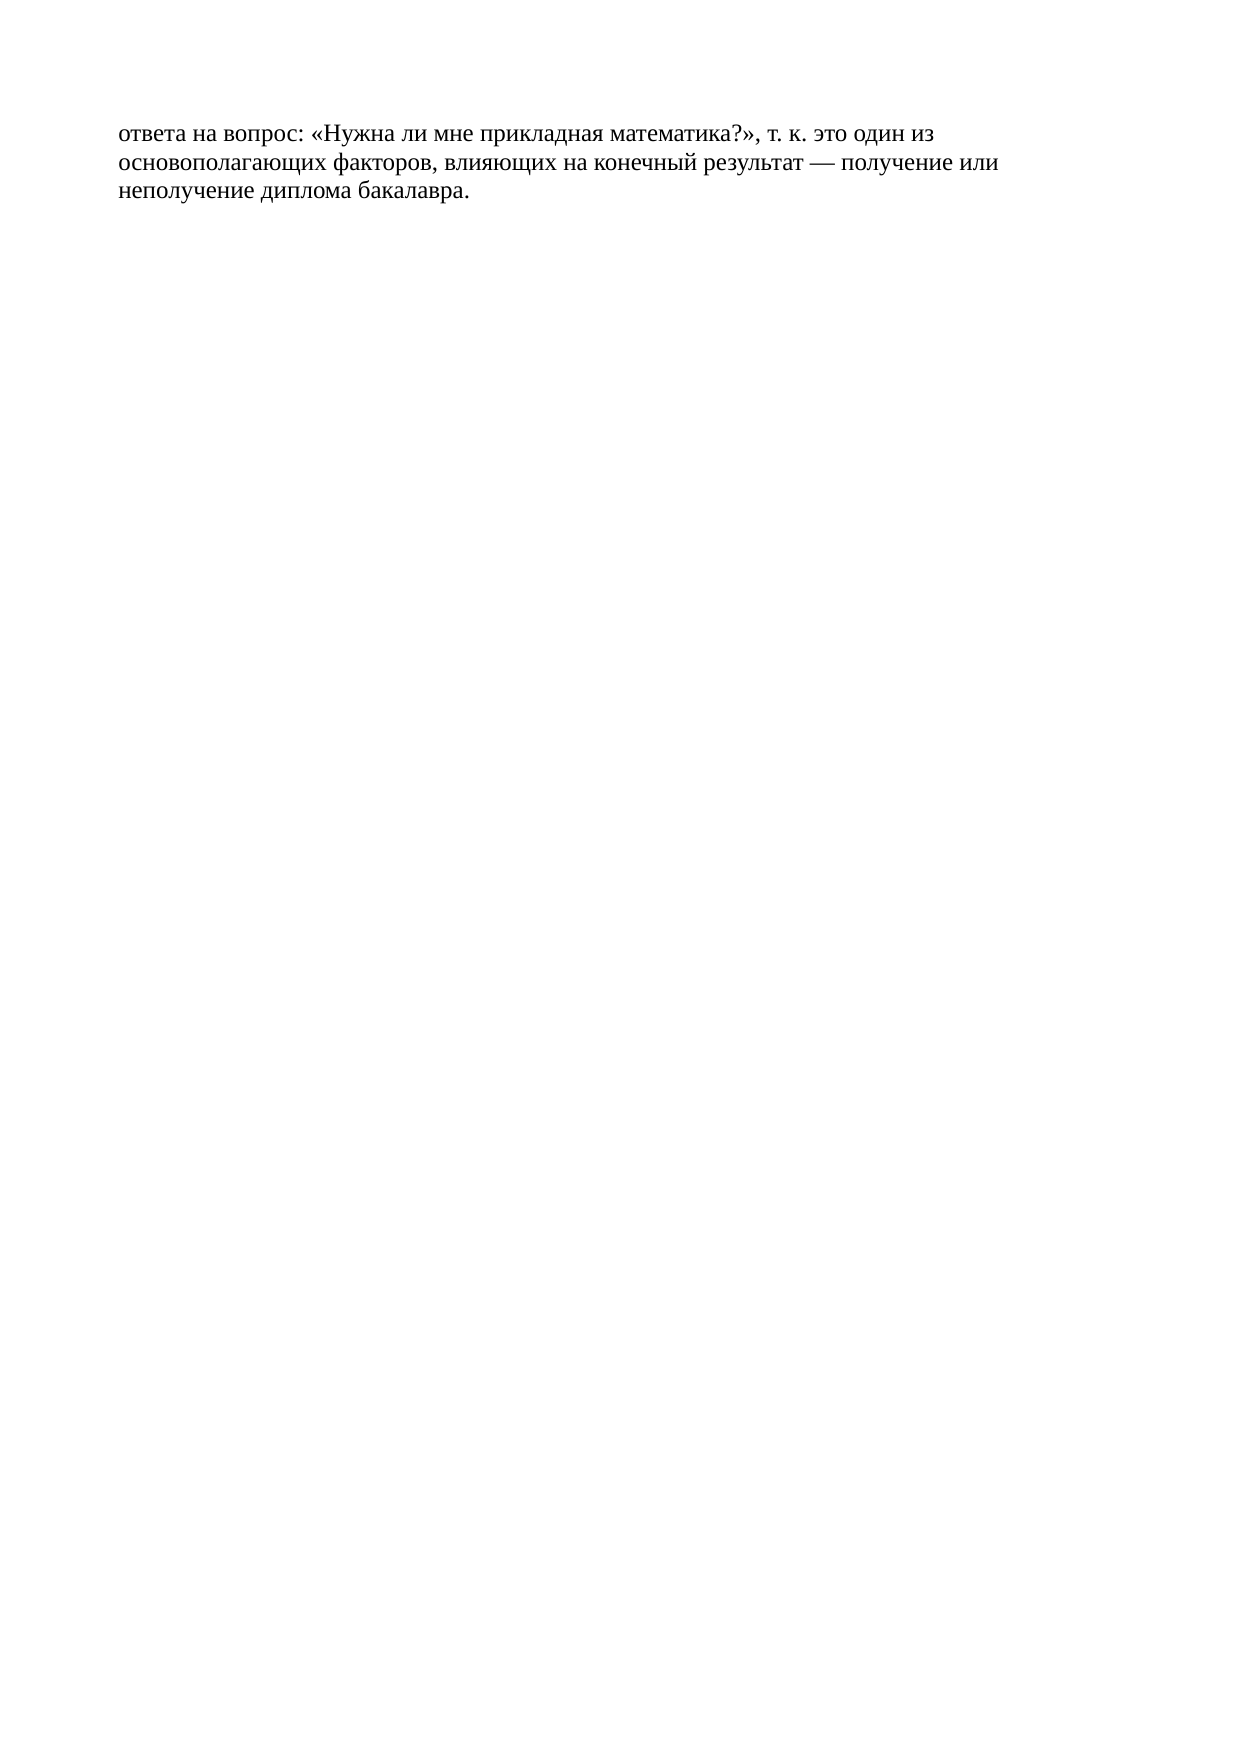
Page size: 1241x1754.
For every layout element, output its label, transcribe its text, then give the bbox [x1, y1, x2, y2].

text ответа на вопрос: «Нужна ли мне прикладная математика?», т. к. это один из основополагающих факторов, влияющих на конечный результат — получение или неполучение диплома бакалавра. [118, 118, 1122, 204]
